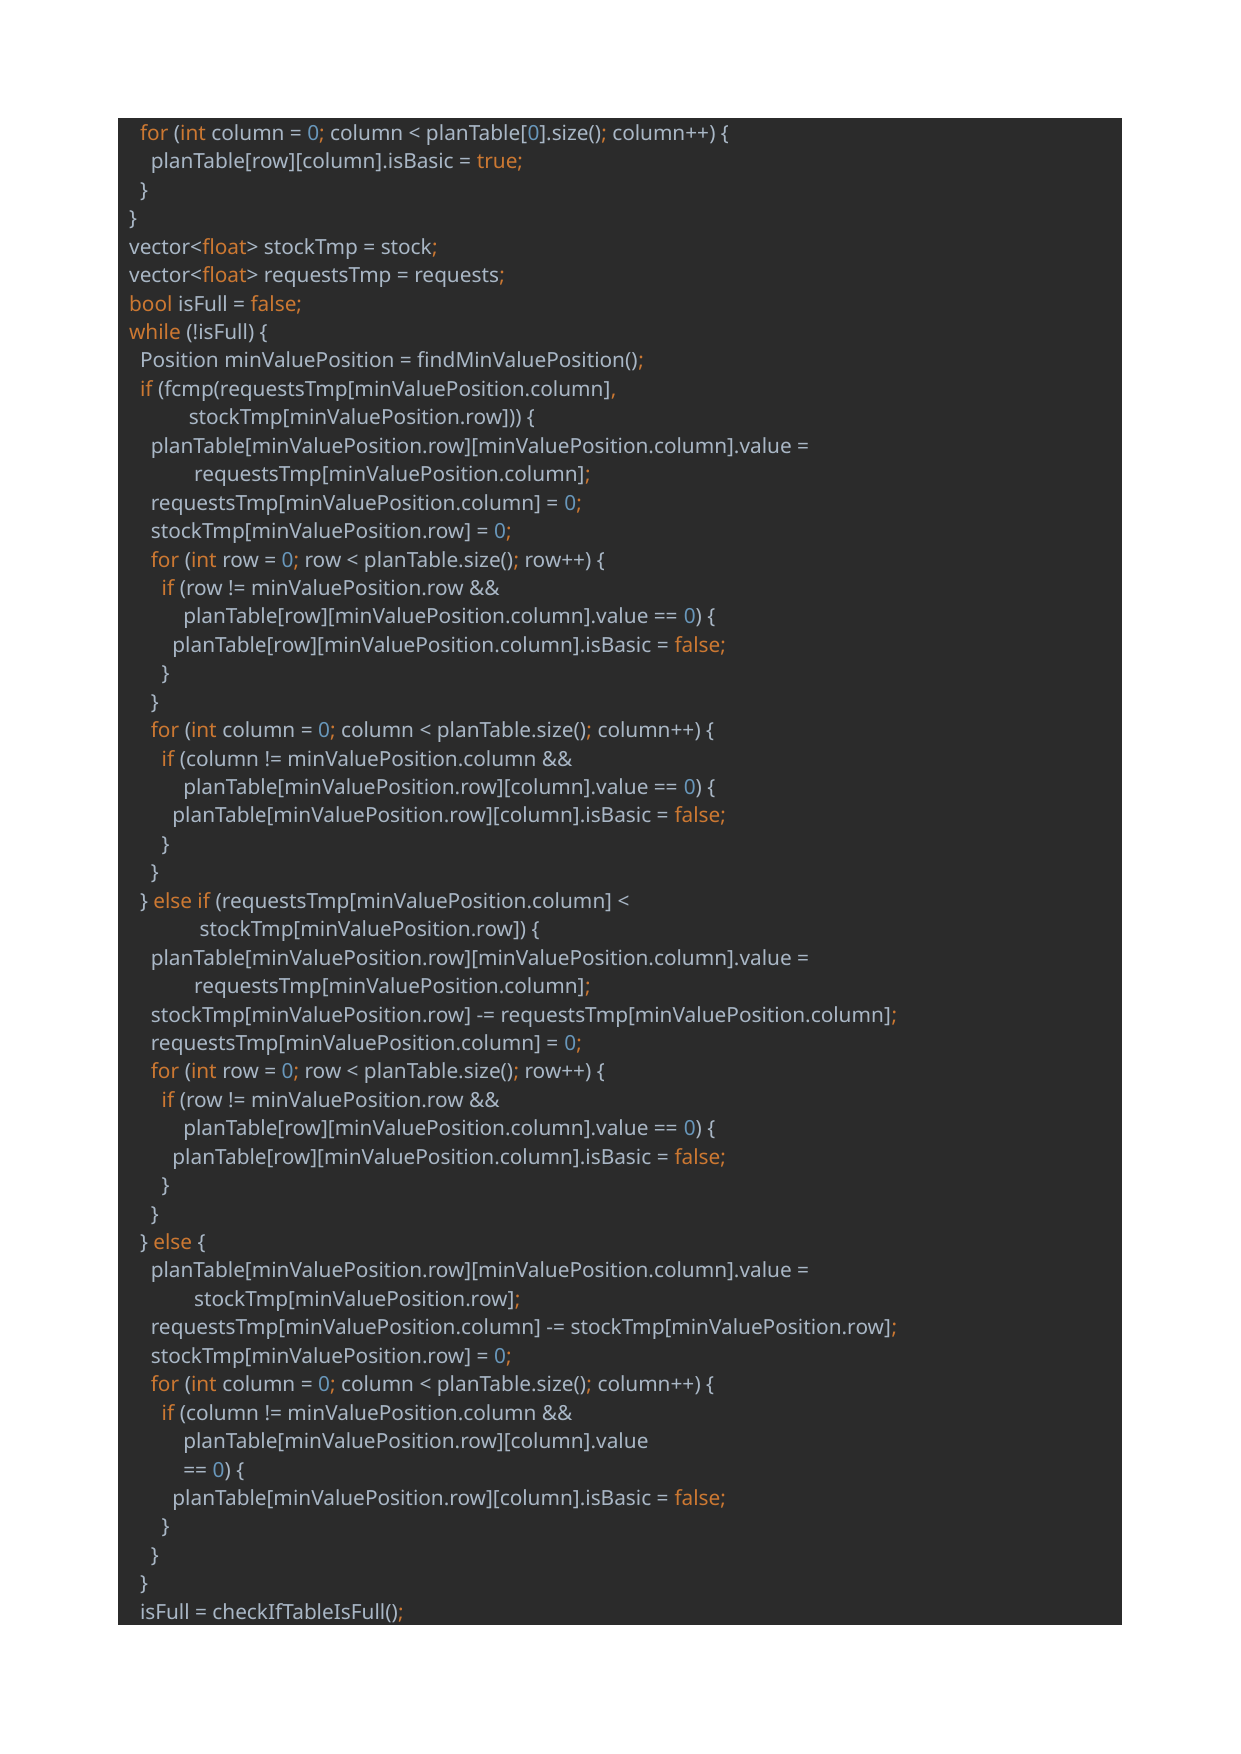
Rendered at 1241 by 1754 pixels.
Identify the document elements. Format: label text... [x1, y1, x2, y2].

text for (int column = 0; column < planTable[0].size(); column++) { planTable[row][column].isBasic = true; } } vector<float> stockTmp = stock; vector<float> requestsTmp = requests; bool isFull = false; while (!isFull) { Position minValuePosition = findMinValuePosition(); if (fcmp(requestsTmp[minValuePosition.column], stockTmp[minValuePosition.row])) { planTable[minValuePosition.row][minValuePosition.column].value = requestsTmp[minValuePosition.column]; requestsTmp[minValuePosition.column] = 0; stockTmp[minValuePosition.row] = 0; for (int row = 0; row < planTable.size(); row++) { if (row != minValuePosition.row && planTable[row][minValuePosition.column].value == 0) { planTable[row][minValuePosition.column].isBasic = false; } } for (int column = 0; column < planTable.size(); column++) { if (column != minValuePosition.column && planTable[minValuePosition.row][column].value == 0) { planTable[minValuePosition.row][column].isBasic = false; } } } else if (requestsTmp[minValuePosition.column] < stockTmp[minValuePosition.row]) { planTable[minValuePosition.row][minValuePosition.column].value = requestsTmp[minValuePosition.column]; stockTmp[minValuePosition.row] -= requestsTmp[minValuePosition.column]; requestsTmp[minValuePosition.column] = 0; for (int row = 0; row < planTable.size(); row++) { if (row != minValuePosition.row && planTable[row][minValuePosition.column].value == 0) { planTable[row][minValuePosition.column].isBasic = false; } } } else { planTable[minValuePosition.row][minValuePosition.column].value = stockTmp[minValuePosition.row]; requestsTmp[minValuePosition.column] -= stockTmp[minValuePosition.row]; stockTmp[minValuePosition.row] = 0; for (int column = 0; column < planTable.size(); column++) { if (column != minValuePosition.column && planTable[minValuePosition.row][column].value == 0) { planTable[minValuePosition.row][column].isBasic = false; } } } isFull = checkIfTableIsFull(); [118, 118, 1122, 1625]
